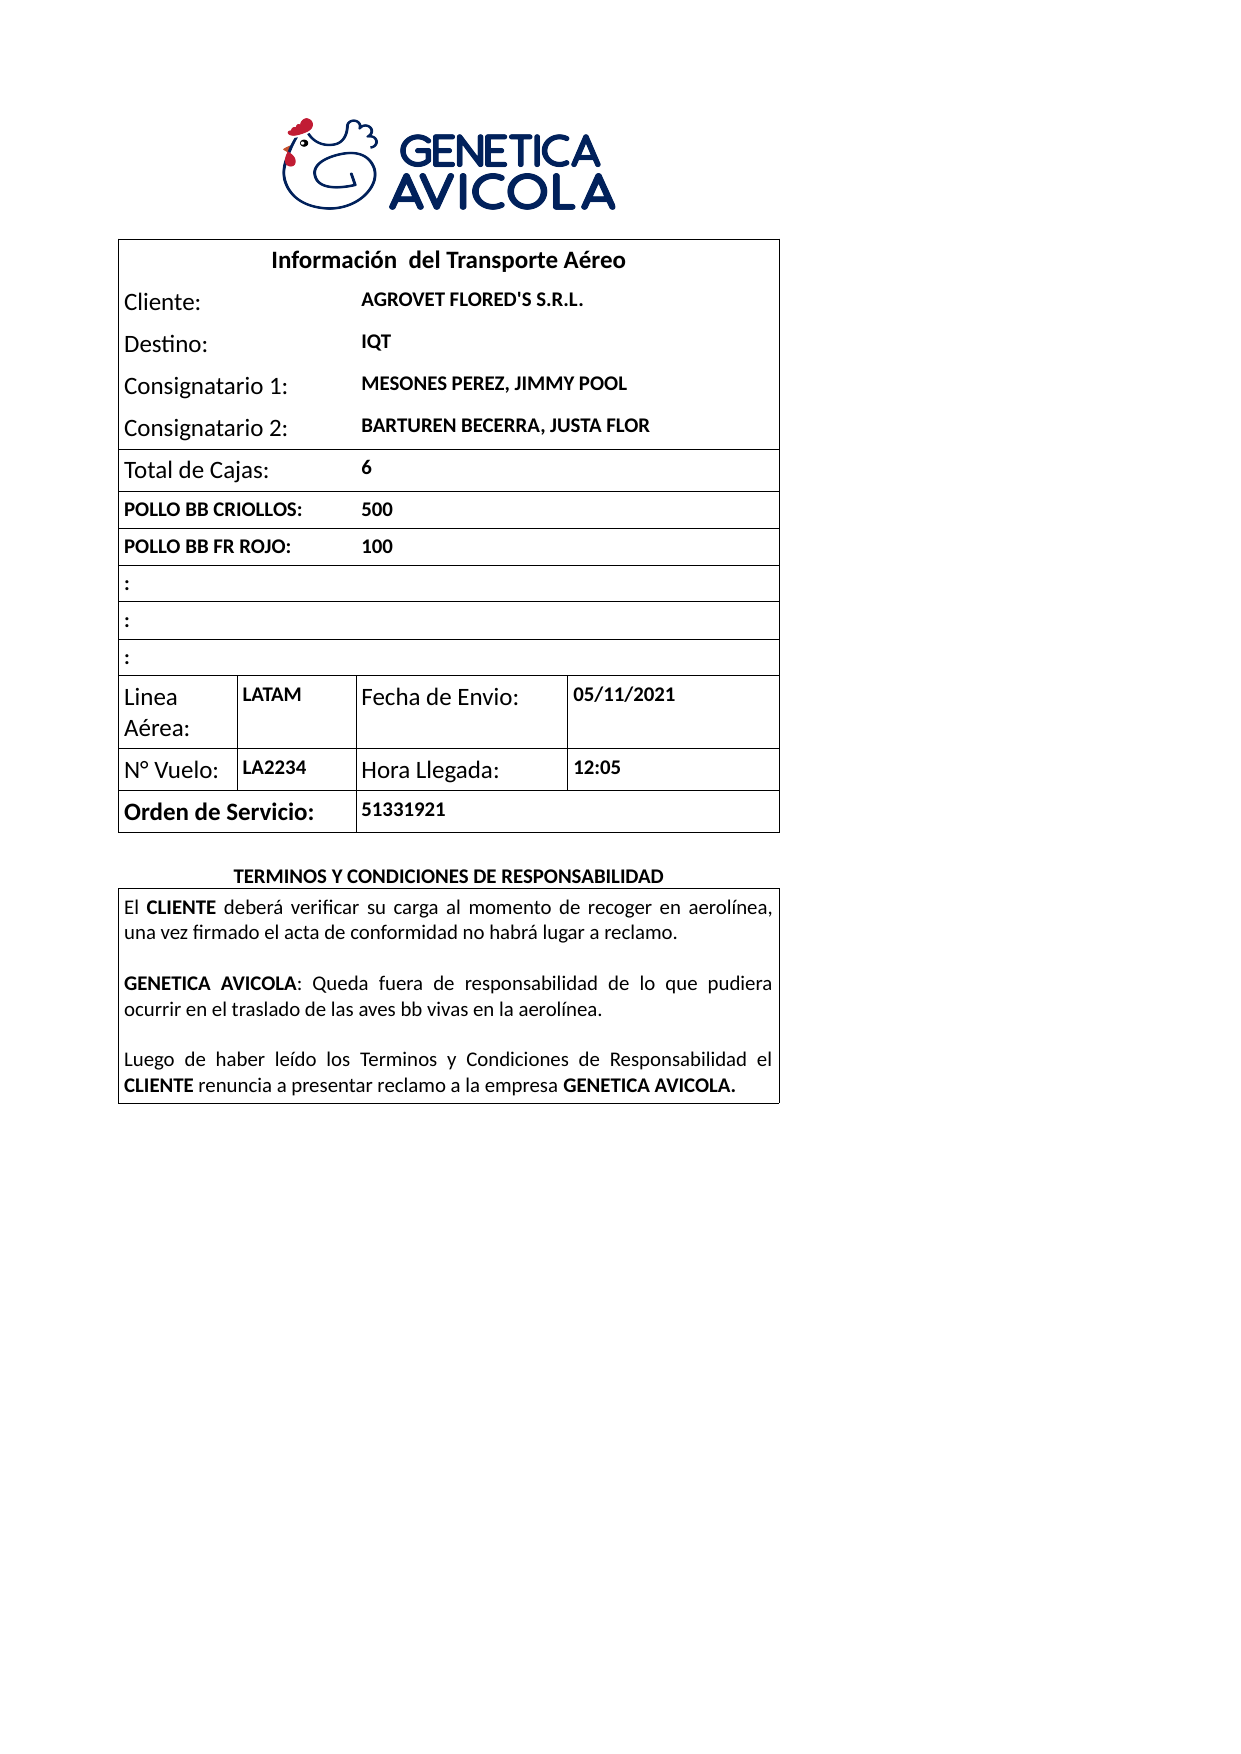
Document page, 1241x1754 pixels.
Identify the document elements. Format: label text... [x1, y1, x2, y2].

table_cell LATAM [238, 676, 356, 748]
table_header Información del Transporte Aéreo [119, 240, 779, 281]
table_cell 12:05 [568, 749, 779, 790]
table_cell POLLO BB FR ROJO: [119, 529, 356, 564]
table_cell IQT [356, 323, 779, 364]
table_cell Hora Llegada: [357, 749, 567, 790]
table_cell TERMINOS Y CONDICIONES DE RESPONSABILIDAD [118, 833, 779, 888]
table_cell 51331921 [357, 791, 779, 832]
table_cell 100 [356, 529, 779, 564]
table_cell Cliente: [119, 281, 356, 322]
table_cell Linea Aérea: [119, 676, 237, 748]
table_cell [356, 640, 779, 675]
table_cell Total de Cajas: [119, 450, 356, 491]
table_cell : [119, 602, 356, 638]
table_cell El CLIENTE deberá verificar su carga al momento de recoger en aerolínea, una vez firmado el acta de conformidad no habrá lugar a reclamo. GENETICA AVICOLA: Queda fuera de responsabilidad de lo que pudiera ocurrir en el traslado de las aves bb vivas en la aerolínea. Luego de haber leído los Terminos y Condiciones de Responsabilidad el CLIENTE renuncia a presentar reclamo a la empresa GENETICA AVICOLA. [119, 889, 779, 1103]
table_cell 500 [356, 492, 779, 527]
table_cell MESONES PEREZ, JIMMY POOL [356, 365, 779, 406]
table_cell : [119, 640, 356, 675]
table_cell Consignatario 1: [119, 365, 356, 406]
table_cell Fecha de Envio: [357, 676, 567, 748]
table_cell LA2234 [238, 749, 356, 790]
table_cell AGROVET FLORED'S S.R.L. [356, 281, 779, 322]
table_cell Consignatario 2: [119, 406, 356, 448]
table_cell POLLO BB CRIOLLOS: [119, 492, 356, 527]
table_cell 6 [356, 450, 779, 491]
table_cell [356, 566, 779, 601]
picture [282, 118, 616, 210]
table_cell 05/11/2021 [568, 676, 779, 748]
table_cell N° Vuelo: [119, 749, 237, 790]
table_cell BARTUREN BECERRA, JUSTA FLOR [356, 406, 779, 448]
table_cell : [119, 566, 356, 601]
table_cell Orden de Servicio: [119, 791, 356, 832]
table_cell Destino: [119, 323, 356, 364]
table_cell [356, 602, 779, 638]
